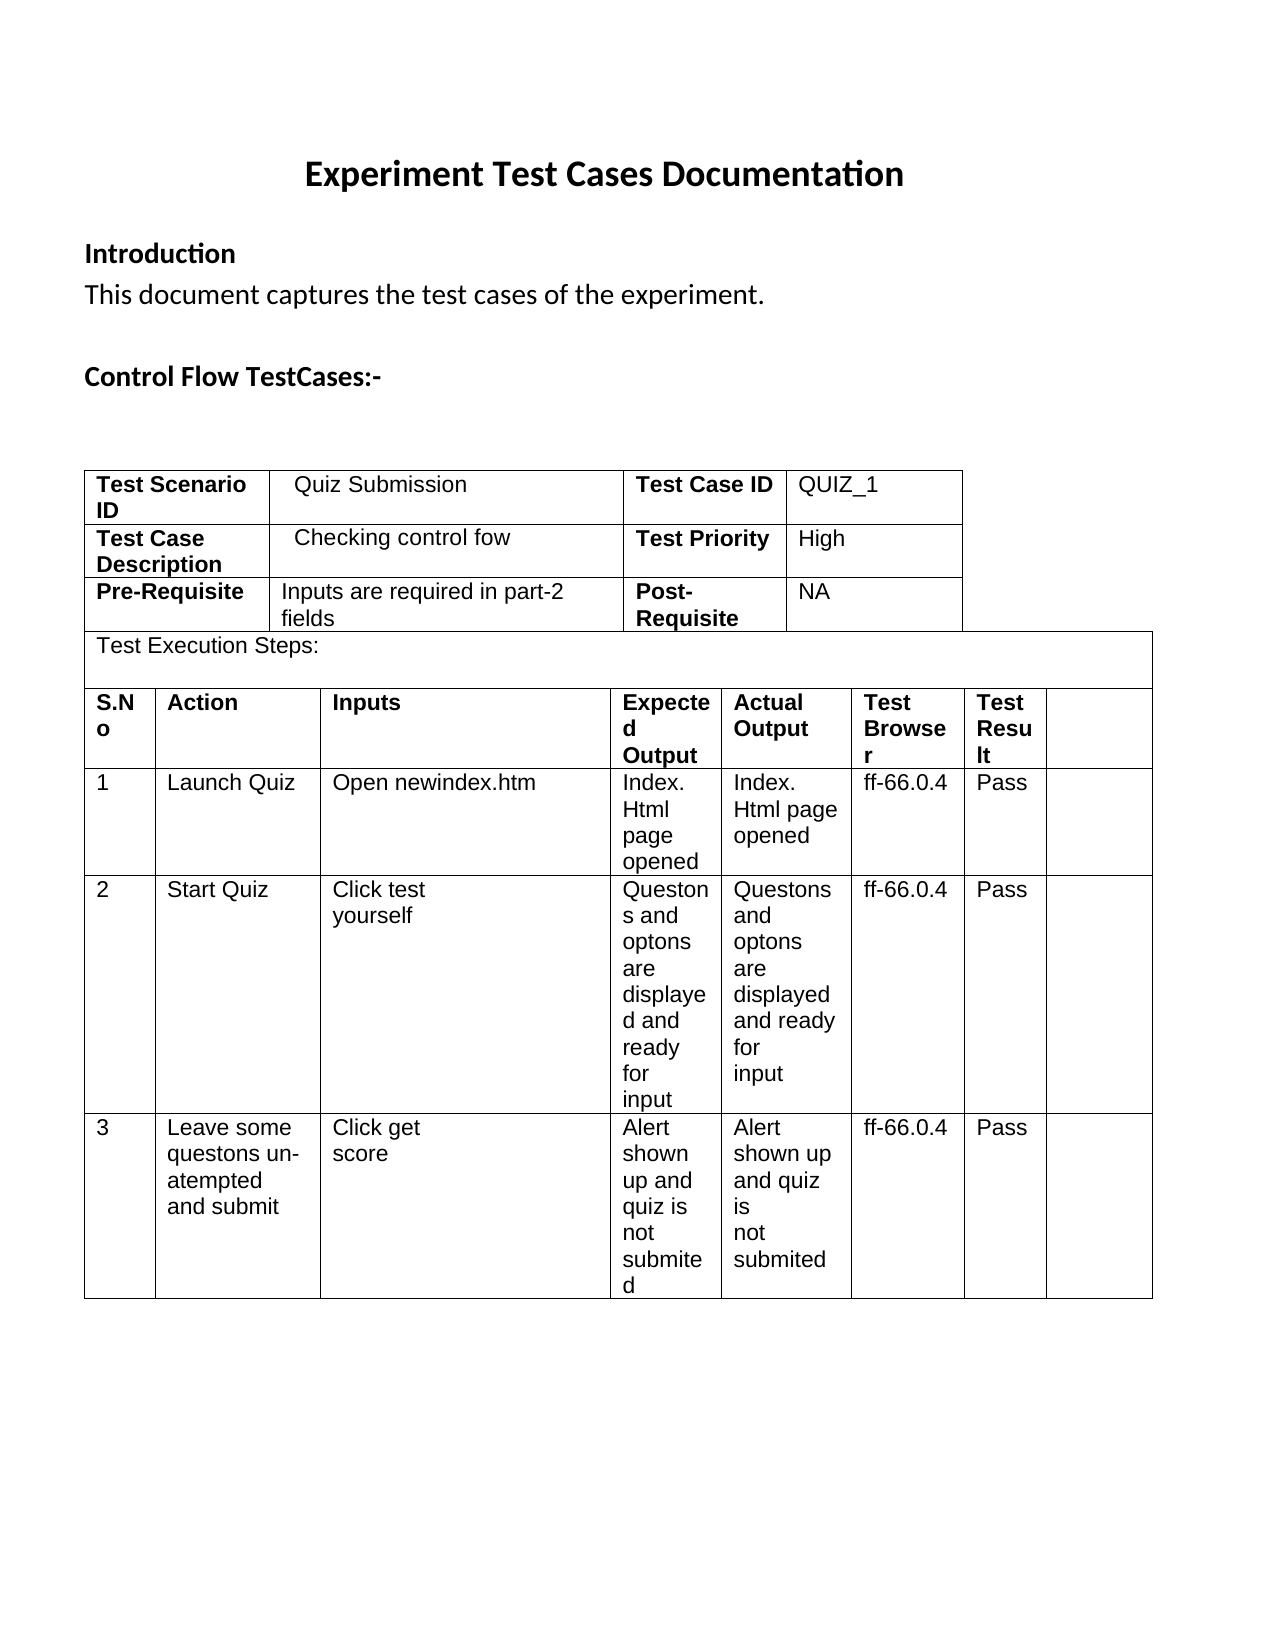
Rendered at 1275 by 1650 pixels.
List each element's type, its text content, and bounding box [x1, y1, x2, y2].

table_cell Pre-Requisite [85, 578, 269, 631]
table_cell Inputs [321, 689, 610, 768]
table_cell 1 [85, 769, 155, 874]
table_cell Start Quiz [156, 876, 320, 1113]
table_cell Index. Html page opened [722, 769, 851, 874]
table_cell [1047, 1114, 1152, 1298]
table_cell Test Browser [852, 689, 964, 768]
table_cell 2 [85, 876, 155, 1113]
table_cell High [787, 525, 962, 577]
table_cell [963, 577, 1152, 631]
table_header Quiz Submission [270, 471, 623, 523]
table_header QUIZ_1 [787, 471, 962, 523]
text Experiment Test Cases Documentation [84, 150, 1125, 196]
table_cell Launch Quiz [156, 769, 320, 874]
table_cell Test Case Description [85, 525, 269, 577]
table_cell Open newindex.htm [321, 769, 610, 874]
table_cell Actual Output [722, 689, 851, 768]
table_cell Test Execution Steps: [85, 632, 1152, 688]
table_cell [963, 524, 1152, 577]
table_cell ff-66.0.4 [852, 769, 964, 874]
table_cell Pass [965, 876, 1046, 1113]
table_header [963, 470, 1152, 523]
table_header Test Scenario ID [85, 471, 269, 523]
table_cell [1047, 876, 1152, 1113]
table_cell ff-66.0.4 [852, 1114, 964, 1298]
table_cell Test Priority [624, 525, 786, 577]
text Control Flow TestCases:- [84, 358, 1125, 393]
table_cell Questons and optons are displayed and ready for input [722, 876, 851, 1113]
table_cell 3 [85, 1114, 155, 1298]
table_cell Expected Output [611, 689, 721, 768]
table_cell Post-Requisite [624, 578, 786, 631]
table_cell [1047, 769, 1152, 874]
table_cell [1047, 689, 1152, 768]
text This document captures the test cases of the experiment. [84, 276, 1125, 311]
table_cell Checking control fow [270, 525, 623, 577]
table_cell Leave some questons un- atempted and submit [156, 1114, 320, 1298]
table_cell NA [787, 578, 962, 631]
table_cell Pass [965, 769, 1046, 874]
table_cell Index. Html page opened [611, 769, 721, 874]
table_cell Click get score [321, 1114, 610, 1298]
table_cell S.No [85, 689, 155, 768]
table_cell Test Result [965, 689, 1046, 768]
table_cell Inputs are required in part-2 fields [270, 578, 623, 631]
table_cell Alert shown up and quiz is not submited [611, 1114, 721, 1298]
table_cell Click test yourself [321, 876, 610, 1113]
table_cell Questons and optons are displayed and ready for input [611, 876, 721, 1113]
table_cell Action [156, 689, 320, 768]
table_cell ff-66.0.4 [852, 876, 964, 1113]
table_cell Pass [965, 1114, 1046, 1298]
text Introduction [84, 235, 1125, 271]
table_cell Alert shown up and quiz is not submited [722, 1114, 851, 1298]
table_header Test Case ID [624, 471, 786, 523]
